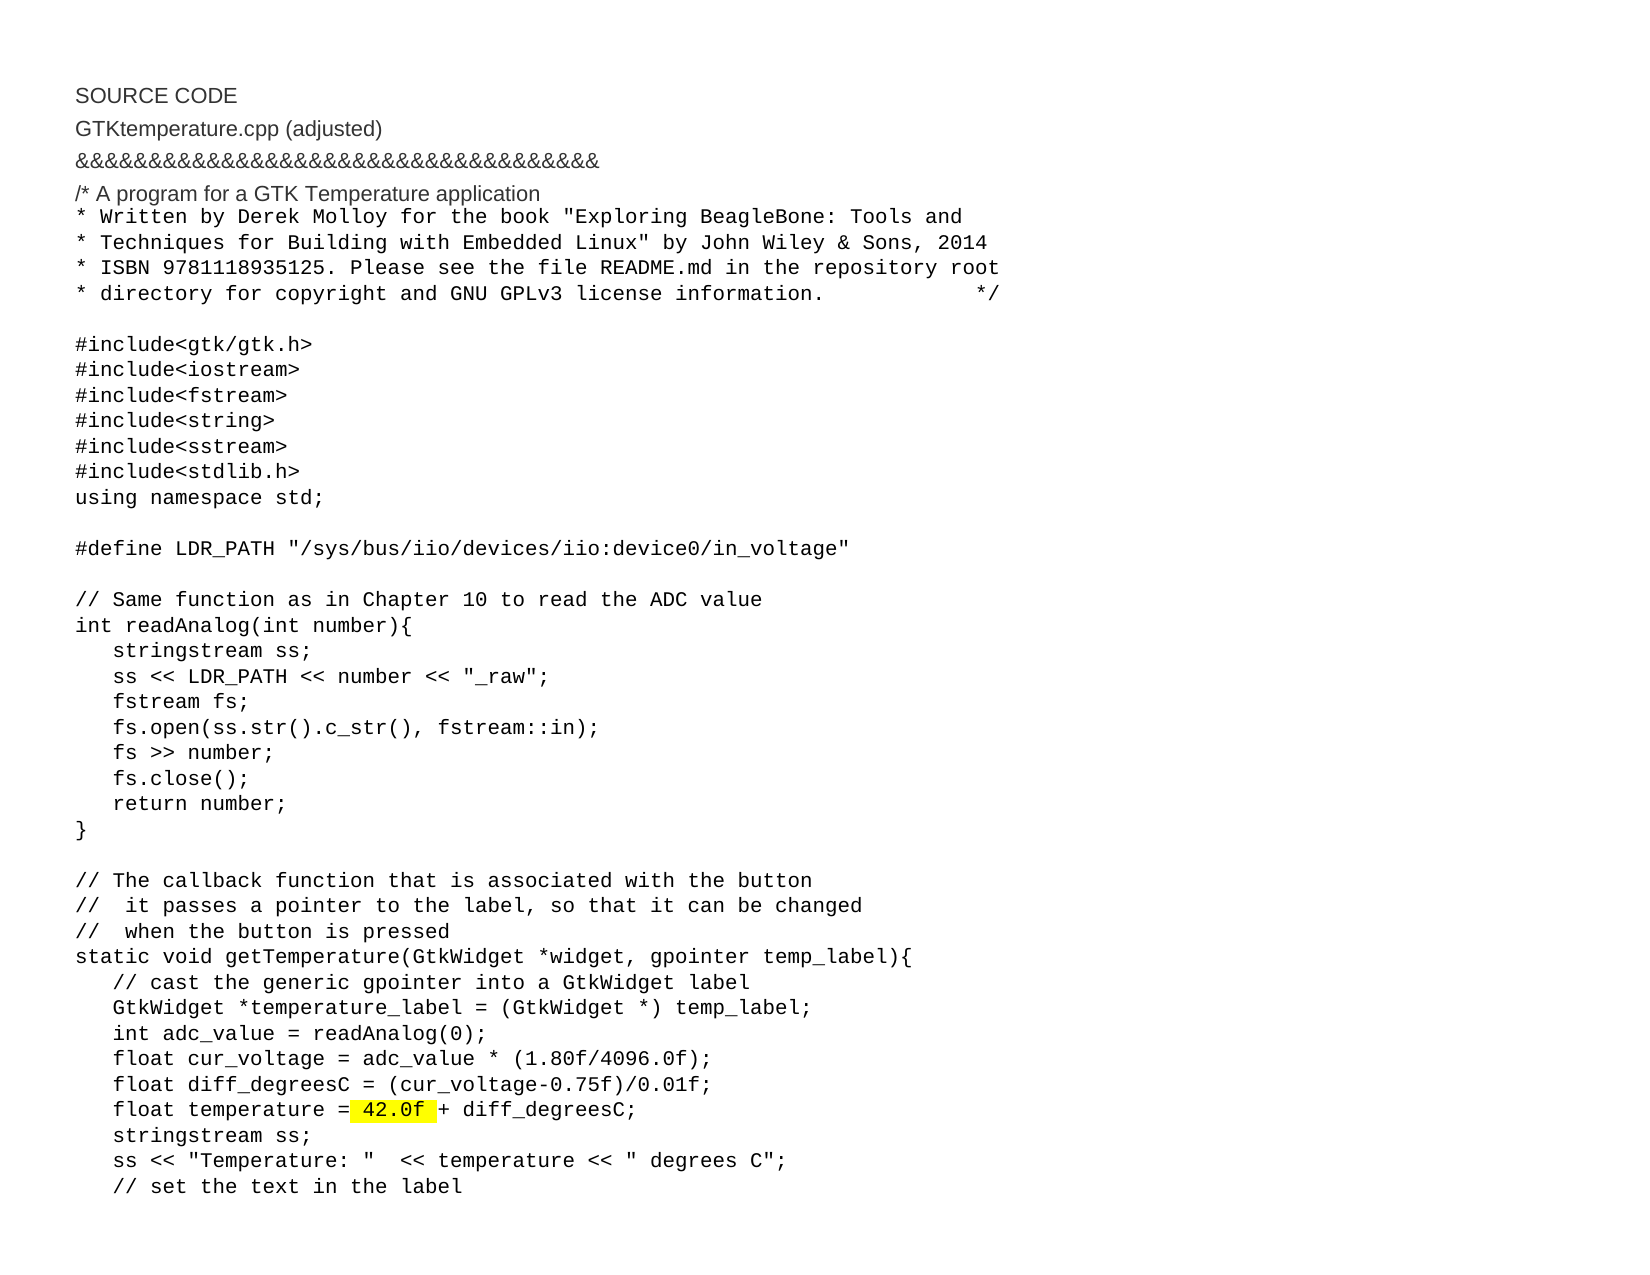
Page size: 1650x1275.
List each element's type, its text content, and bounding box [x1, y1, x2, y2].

text } [75, 819, 1575, 842]
text stringstream ss; [75, 640, 1575, 664]
text &&&&&&&&&&&&&&&&&&&&&&&&&&&&&&&&&&&& [75, 141, 1575, 173]
text #include<iostream> [75, 359, 1575, 383]
text // when the button is pressed [75, 921, 1575, 944]
text float diff_degreesC = (cur_voltage-0.75f)/0.01f; [75, 1074, 1575, 1098]
text #include<sstream> [75, 436, 1575, 459]
text // set the text in the label [75, 1176, 1575, 1200]
text ss << "Temperature: " << temperature << " degrees C"; [75, 1151, 1575, 1174]
text #include<stdlib.h> [75, 461, 1575, 485]
text stringstream ss; [75, 1125, 1575, 1149]
text * directory for copyright and GNU GPLv3 license information. */ [75, 283, 1575, 306]
text fs.open(ss.str().c_str(), fstream::in); [75, 717, 1575, 740]
text ss << LDR_PATH << number << "_raw"; [75, 666, 1575, 689]
text #include<fstream> [75, 385, 1575, 408]
text // cast the generic gpointer into a GtkWidget label [75, 972, 1575, 996]
text fs >> number; [75, 742, 1575, 766]
text // Same function as in Chapter 10 to read the ADC value [75, 589, 1575, 613]
text #define LDR_PATH "/sys/bus/iio/devices/iio:device0/in_voltage" [75, 538, 1575, 562]
text SOURCE CODE GTKtemperature.cpp (adjusted) [75, 75, 1575, 141]
text float cur_voltage = adc_value * (1.80f/4096.0f); [75, 1048, 1575, 1072]
text * Written by Derek Molloy for the book "Exploring BeagleBone: Tools and [75, 206, 1575, 230]
text static void getTemperature(GtkWidget *widget, gpointer temp_label){ [75, 946, 1575, 970]
text using namespace std; [75, 487, 1575, 511]
text return number; [75, 793, 1575, 817]
text GtkWidget *temperature_label = (GtkWidget *) temp_label; [75, 997, 1575, 1021]
text fs.close(); [75, 768, 1575, 791]
text fstream fs; [75, 691, 1575, 715]
text /* A program for a GTK Temperature application [75, 173, 1575, 206]
text float temperature = 42.0f + diff_degreesC; [75, 1099, 1575, 1123]
text * Techniques for Building with Embedded Linux" by John Wiley & Sons, 2014 [75, 232, 1575, 255]
text int adc_value = readAnalog(0); [75, 1023, 1575, 1047]
text int readAnalog(int number){ [75, 614, 1575, 638]
text // The callback function that is associated with the button [75, 870, 1575, 893]
text // it passes a pointer to the label, so that it can be changed [75, 895, 1575, 919]
text * ISBN 9781118935125. Please see the file README.md in the repository root [75, 257, 1575, 281]
text #include<string> [75, 410, 1575, 434]
text #include<gtk/gtk.h> [75, 334, 1575, 357]
